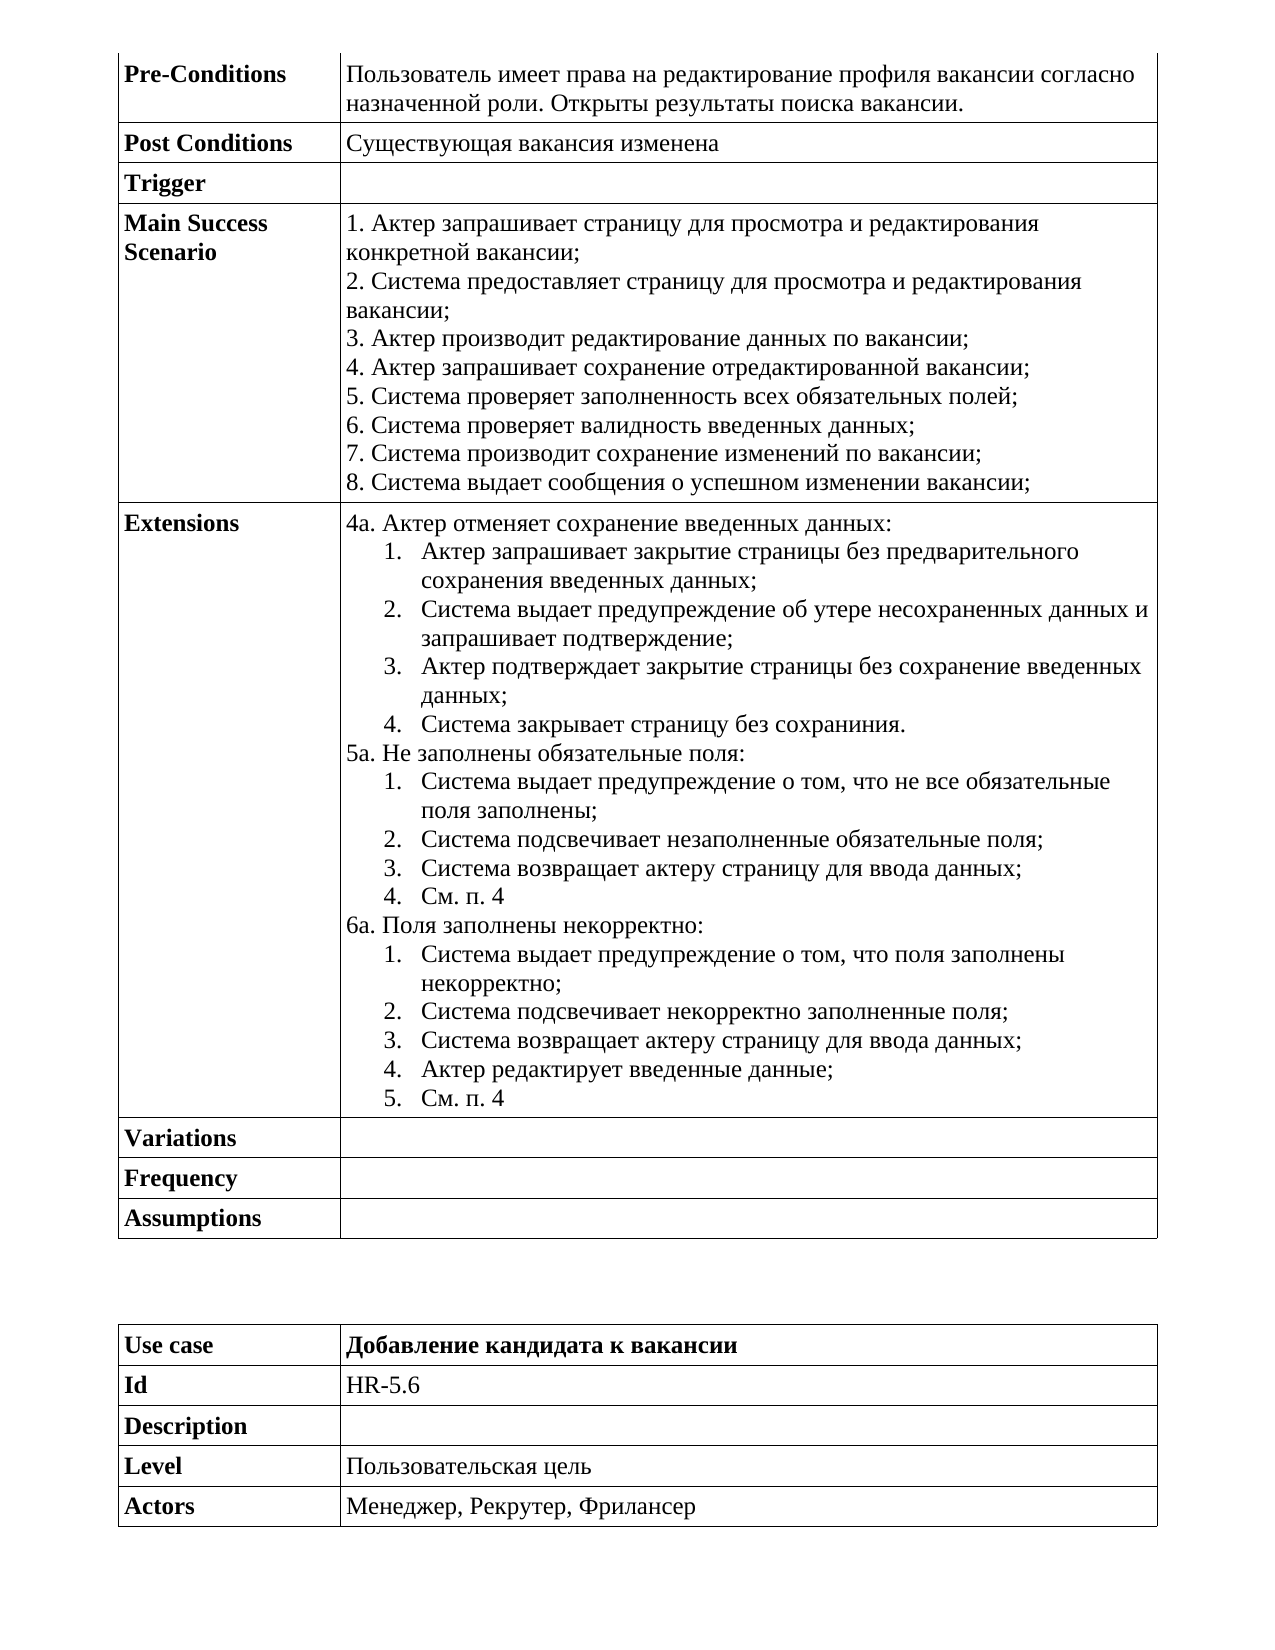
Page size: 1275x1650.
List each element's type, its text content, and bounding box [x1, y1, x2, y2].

table_cell [341, 1406, 1157, 1445]
table_cell [341, 1199, 1157, 1238]
table_cell [341, 1158, 1157, 1198]
table_cell Frequency [119, 1158, 340, 1198]
table_cell Assumptions [119, 1199, 340, 1238]
table_header Use case [119, 1325, 340, 1365]
table_cell Extensions [119, 503, 340, 1117]
table_cell Actors [119, 1487, 340, 1526]
table_cell Пользователь имеет права на редактирование профиля вакансии согласно назначенной роли. Открыты результаты поиска вакансии. [341, 53, 1157, 122]
table_cell Variations [119, 1118, 340, 1157]
table_cell Level [119, 1446, 340, 1486]
table_cell 4а. Актер отменяет сохранение введенных данных: Актер запрашивает закрытие страницы без предварительного сохранения введенных данных; Система выдает предупреждение об утере несохраненных данных и запрашивает подтверждение; Актер подтверждает закрытие страницы без сохранение введенных данных; Система закрывает страницу без сохраниния. 5а. Не заполнены обязательные поля: Система выдает предупреждение о том, что не все обязательные поля заполнены; Система подсвечивает незаполненные обязательные поля; Система возвращает актеру страницу для ввода данных; См. п. 4 6а. Поля заполнены некорректно: Система выдает предупреждение о том, что поля заполнены некорректно; Система подсвечивает некорректно заполненные поля; Система возвращает актеру страницу для ввода данных; Актер редактирует введенные данные; См. п. 4 [341, 503, 1157, 1117]
table_cell Пользовательская цель [341, 1446, 1157, 1486]
table_cell Менеджер, Рекрутер, Фрилансер [341, 1487, 1157, 1526]
table_cell [341, 1118, 1157, 1157]
table_cell НR-5.6 [341, 1366, 1157, 1405]
table_cell Description [119, 1406, 340, 1445]
table_cell Trigger [119, 163, 340, 203]
table_cell [341, 163, 1157, 203]
table_cell Существующая вакансия изменена [341, 123, 1157, 162]
table_cell Id [119, 1366, 340, 1405]
table_cell Main Success Scenario [119, 204, 340, 502]
table_header Добавление кандидата к вакансии [341, 1325, 1157, 1365]
table_cell 1. Актер запрашивает страницу для просмотра и редактирования конкретной вакансии; 2. Система предоставляет страницу для просмотра и редактирования вакансии; 3. Актер производит редактирование данных по вакансии; 4. Актер запрашивает сохранение отредактированной вакансии; 5. Система проверяет заполненность всех обязательных полей; 6. Система проверяет валидность введенных данных; 7. Система производит сохранение изменений по вакансии; 8. Система выдает сообщения о успешном изменении вакансии; [341, 204, 1157, 502]
table_cell Post Conditions [119, 123, 340, 162]
table_cell Pre-Conditions [119, 53, 340, 122]
